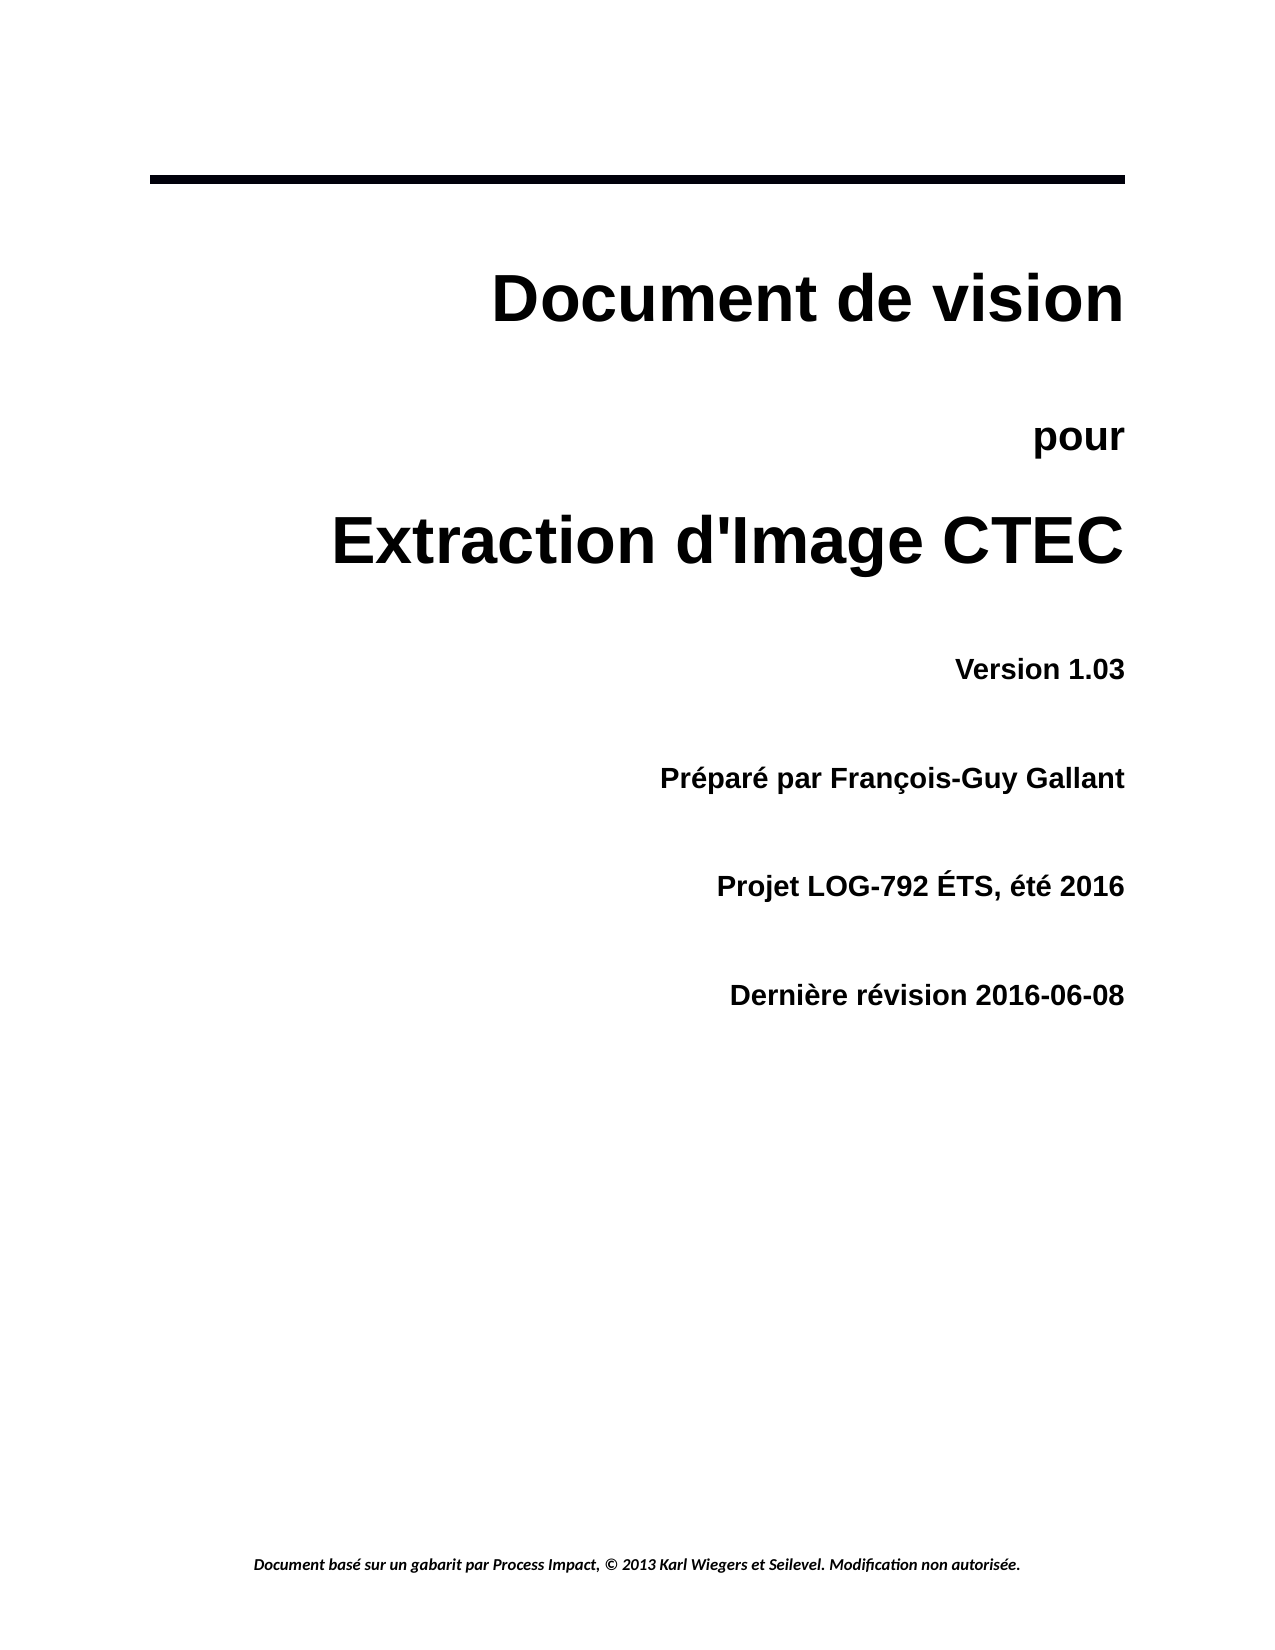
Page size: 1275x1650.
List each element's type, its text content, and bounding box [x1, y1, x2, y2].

text Préparé par François-Guy Gallant [150, 761, 1125, 794]
title Document de vision [150, 259, 1125, 336]
text Dernière révision 2016-06-08 [150, 978, 1125, 1011]
title pour [150, 411, 1125, 459]
text Version 1.03 [150, 652, 1125, 686]
title Extraction d'Image CTEC [150, 501, 1125, 577]
text Projet LOG-792 ÉTS, été 2016 [150, 869, 1125, 903]
